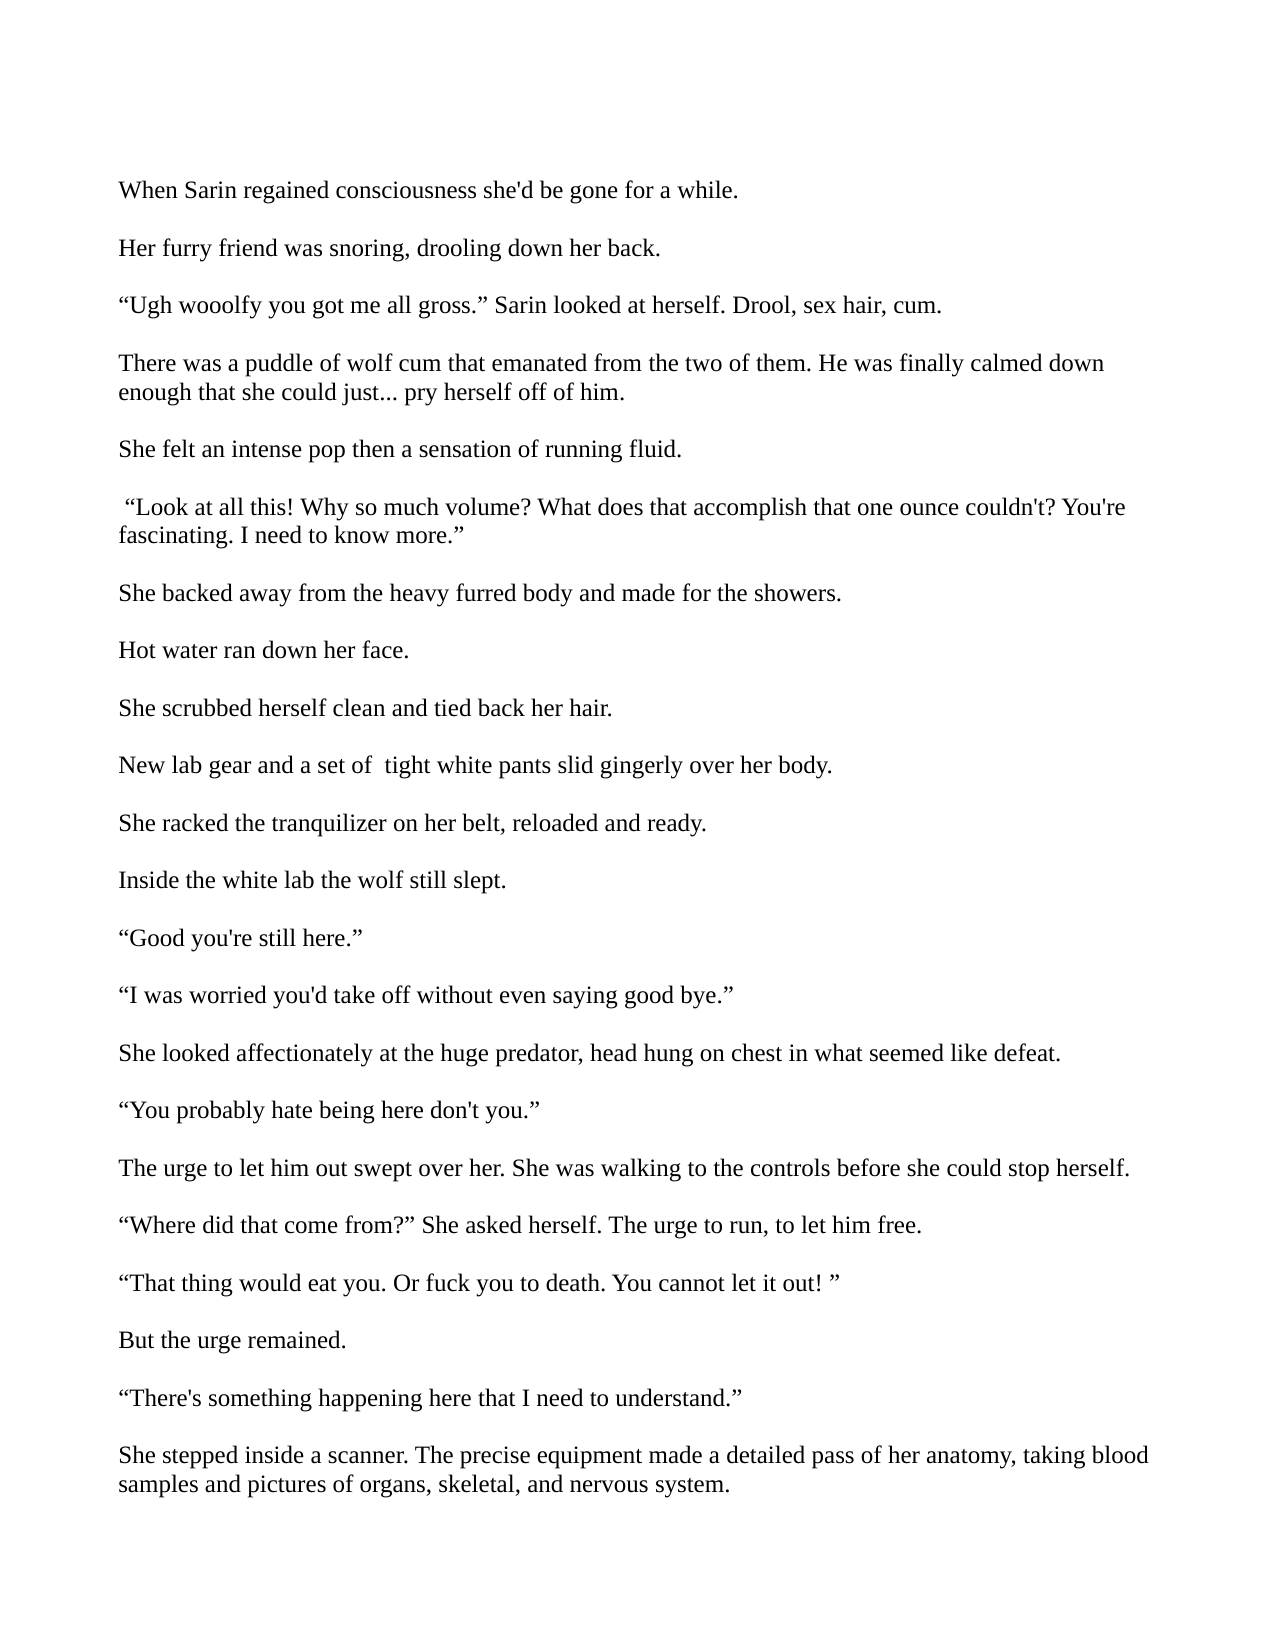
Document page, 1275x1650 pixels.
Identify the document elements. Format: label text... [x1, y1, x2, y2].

text “You probably hate being here don't you.” The urge to let him out swept over her. She was walking to the controls before she could stop herself. [118, 1096, 1157, 1182]
text “I was worried you'd take off without even saying good bye.” [118, 981, 1157, 1009]
text She scrubbed herself clean and tied back her hair. [118, 693, 1157, 722]
text New lab gear and a set of tight white pants slid gingerly over her body. [118, 751, 1157, 779]
text “Where did that come from?” She asked herself. The urge to run, to let him free. [118, 1211, 1157, 1239]
text “Ugh wooolfy you got me all gross.” Sarin looked at herself. Drool, sex hair, cum. [118, 291, 1157, 319]
text “That thing would eat you. Or fuck you to death. You cannot let it out! ” [118, 1268, 1157, 1297]
text She looked affectionately at the huge predator, head hung on chest in what seemed like defeat. [118, 1038, 1157, 1067]
text When Sarin regained consciousness she'd be gone for a while. [118, 176, 1157, 204]
text “Look at all this! Why so much volume? What does that accomplish that one ounce couldn't? You're fascinating. I need to know more.” [118, 492, 1157, 549]
text Her furry friend was snoring, drooling down her back. [118, 233, 1157, 262]
text She racked the tranquilizer on her belt, reloaded and ready. Inside the white lab the wolf still slept. [118, 808, 1157, 894]
text Hot water ran down her face. [118, 636, 1157, 664]
text “There's something happening here that I need to understand.” She stepped inside a scanner. The precise equipment made a detailed pass of her anatomy, taking blood samples and pictures of organs, skeletal, and nervous system. [118, 1383, 1157, 1498]
text “Good you're still here.” [118, 923, 1157, 952]
text She backed away from the heavy furred body and made for the showers. [118, 578, 1157, 607]
text She felt an intense pop then a sensation of running fluid. [118, 434, 1157, 463]
text There was a puddle of wolf cum that emanated from the two of them. He was finally calmed down enough that she could just... pry herself off of him. [118, 348, 1157, 406]
text But the urge remained. [118, 1326, 1157, 1354]
